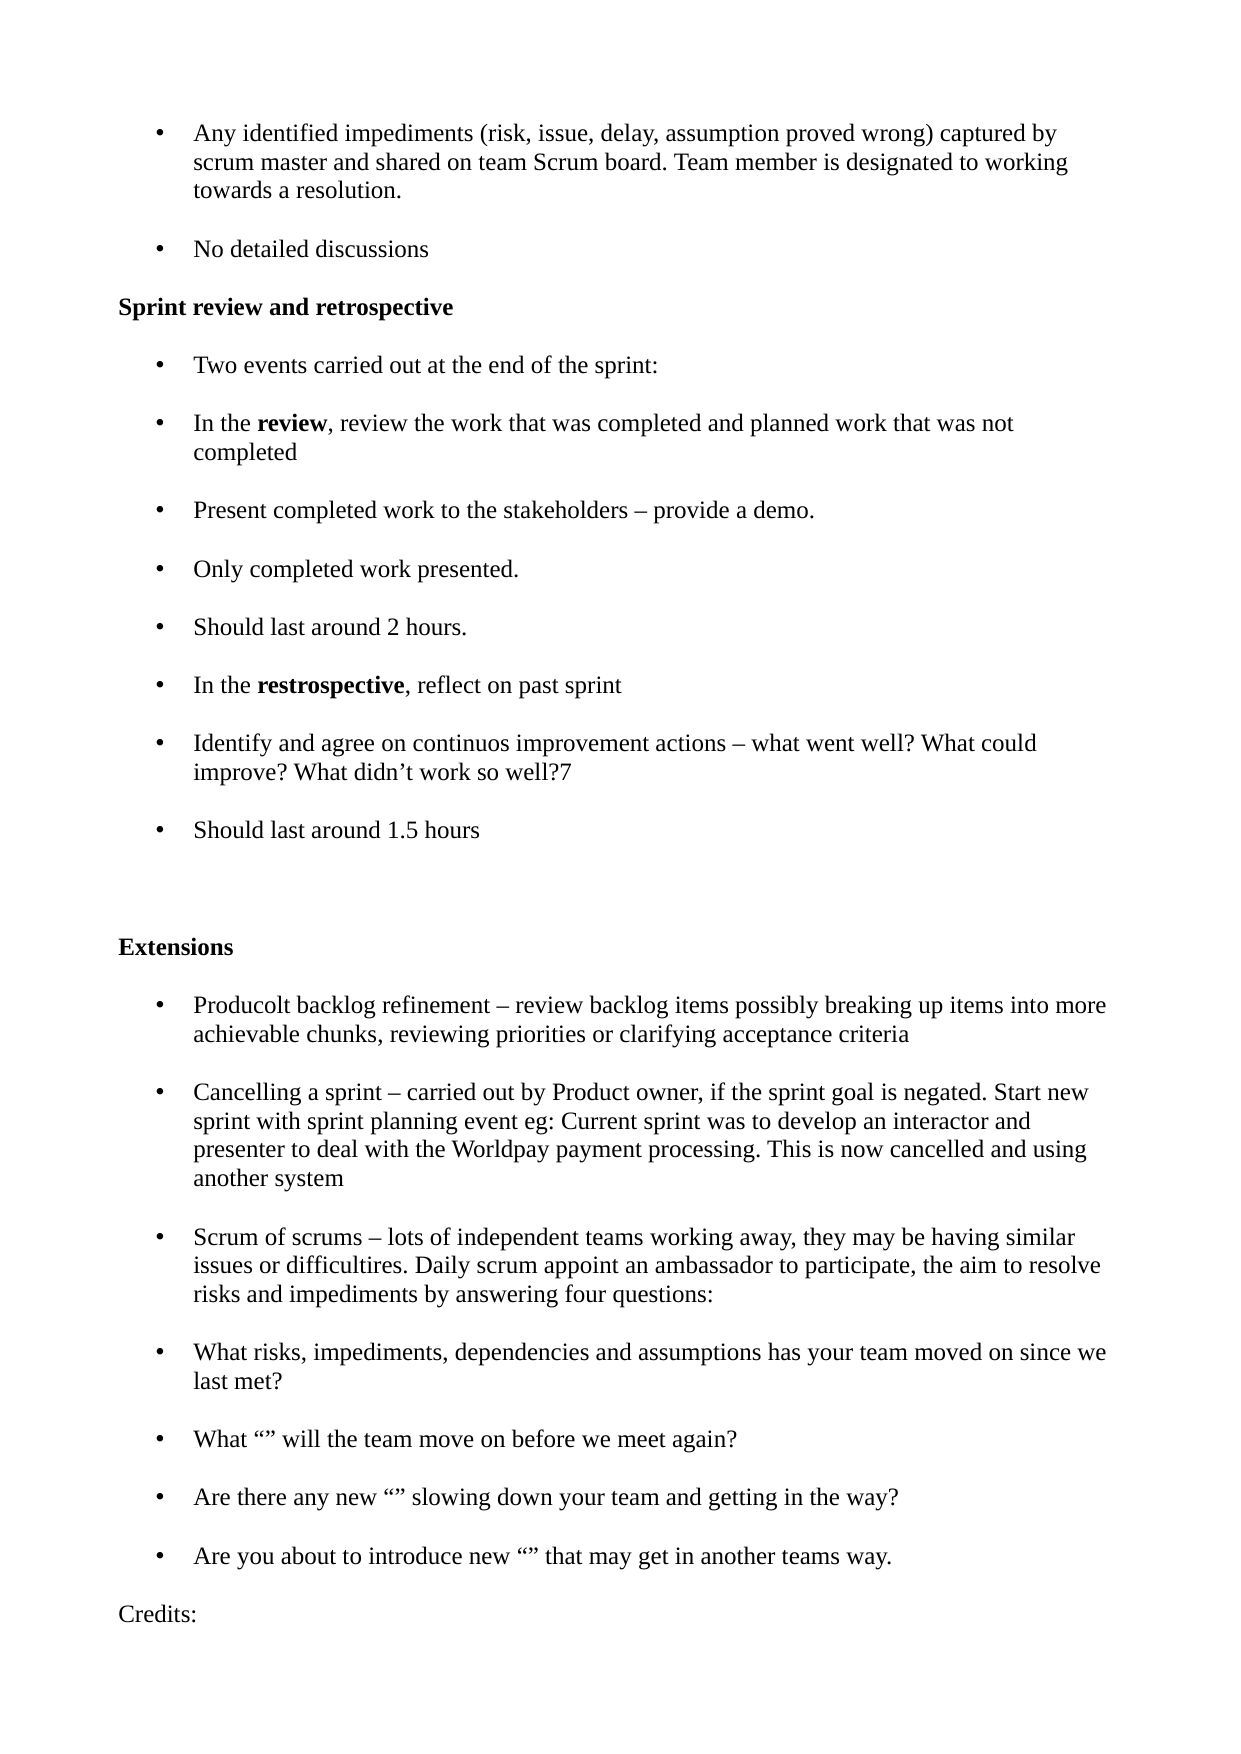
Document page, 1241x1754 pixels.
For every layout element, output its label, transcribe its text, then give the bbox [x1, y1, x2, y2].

list What risks, impediments, dependencies and assumptions has your team moved on since we last met? [156, 1337, 1122, 1395]
list Producolt backlog refinement – review backlog items possibly breaking up items into more achievable chunks, reviewing priorities or clarifying acceptance criteria [156, 990, 1122, 1048]
list Only completed work presented. [156, 554, 1122, 582]
list No detailed discussions [156, 234, 1122, 263]
list In the review, review the work that was completed and planned work that was not completed [156, 408, 1122, 466]
text Extensions [118, 932, 1122, 961]
list Present completed work to the stakeholders – provide a demo. [156, 496, 1122, 524]
list Are you about to introduce new “” that may get in another teams way. [156, 1541, 1122, 1569]
list Should last around 2 hours. [156, 612, 1122, 641]
list Two events carried out at the end of the sprint: [156, 350, 1122, 379]
list Any identified impediments (risk, issue, delay, assumption proved wrong) captured by scrum master and shared on team Scrum board. Team member is designated to working towards a resolution. [156, 118, 1122, 204]
list In the restrospective, reflect on past sprint [156, 670, 1122, 699]
text Credits: [118, 1599, 1122, 1628]
text Sprint review and retrospective [118, 292, 1122, 321]
list Identify and agree on continuos improvement actions – what went well? What could improve? What didn’t work so well?7 [156, 728, 1122, 786]
list What “” will the team move on before we meet again? [156, 1424, 1122, 1453]
list Scrum of scrums – lots of independent teams working away, they may be having similar issues or difficultires. Daily scrum appoint an ambassador to participate, the aim to resolve risks and impediments by answering four questions: [156, 1222, 1122, 1308]
list Should last around 1.5 hours [156, 815, 1122, 844]
list Cancelling a sprint – carried out by Product owner, if the sprint goal is negated. Start new sprint with sprint planning event eg: Current sprint was to develop an interactor and presenter to deal with the Worldpay payment processing. This is now cancelled and using another system [156, 1077, 1122, 1192]
list Are there any new “” slowing down your team and getting in the way? [156, 1482, 1122, 1511]
